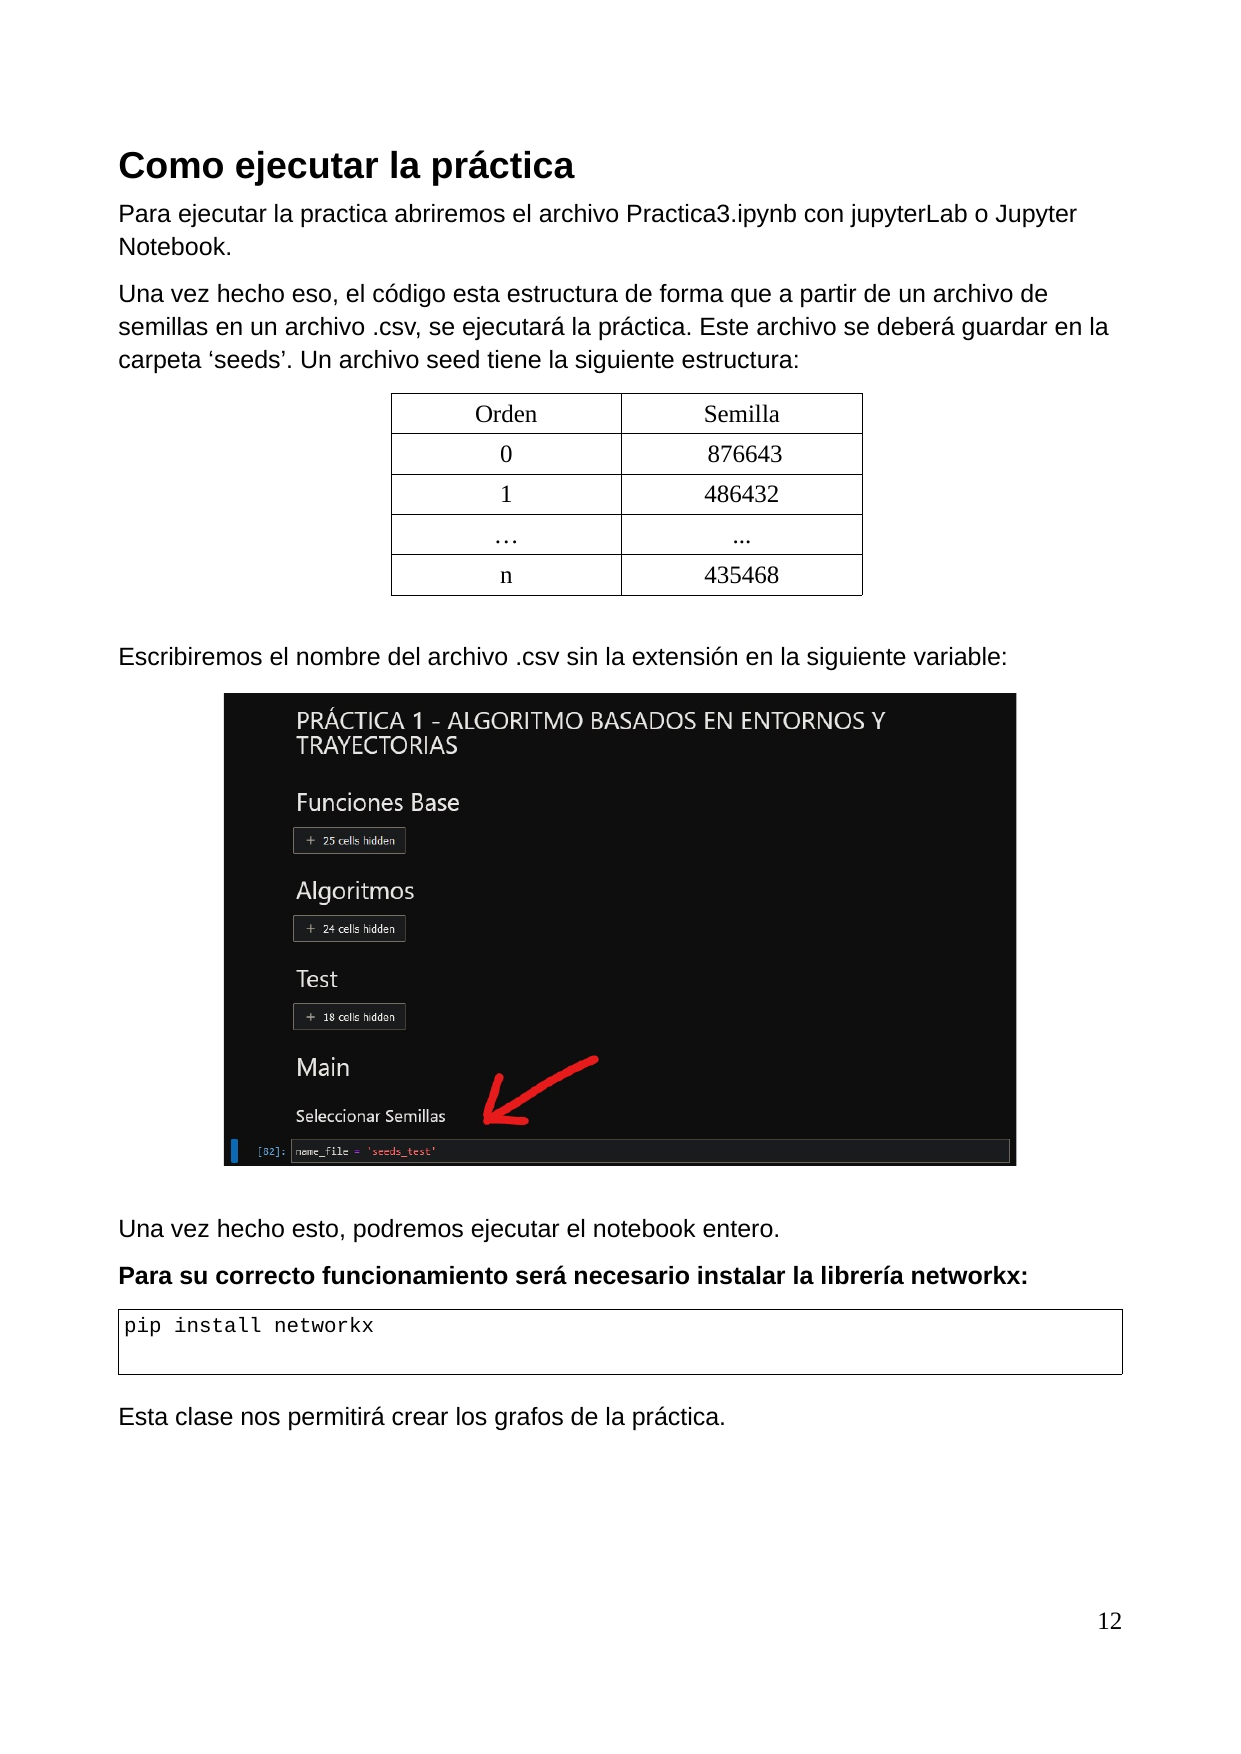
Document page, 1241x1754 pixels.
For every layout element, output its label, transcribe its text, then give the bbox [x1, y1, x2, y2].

table_cell n [392, 555, 621, 594]
text Una vez hecho esto, podremos ejecutar el notebook entero. [118, 1213, 1122, 1242]
text Escribiremos el nombre del archivo .csv sin la extensión en la siguiente variable: [118, 642, 1122, 671]
table_cell 486432 [622, 475, 862, 514]
table_cell 1 [392, 475, 621, 514]
table_cell ... [622, 515, 862, 554]
table_cell 0 [392, 434, 621, 474]
subtitle Como ejecutar la práctica [118, 143, 1122, 186]
table_header Orden [392, 394, 621, 433]
table_cell 435468 [622, 555, 862, 594]
table_cell 876643 [622, 434, 862, 474]
text Una vez hecho eso, el código esta estructura de forma que a partir de un archivo de semillas en un archivo .csv, se ejecutará la práctica. Este archivo se deberá guardar en la carpeta ‘seeds’. Un archivo seed tiene la siguiente estructura: [118, 279, 1122, 374]
table_cell … [392, 515, 621, 554]
text Para ejecutar la practica abriremos el archivo Practica3.ipynb con jupyterLab o Jupyter Notebook. [118, 199, 1122, 261]
picture [223, 693, 1017, 1166]
table_header pip install networkx [119, 1310, 1122, 1373]
text Esta clase nos permitirá crear los grafos de la práctica. [118, 1402, 1122, 1431]
table_header Semilla [622, 394, 862, 433]
text Para su correcto funcionamiento será necesario instalar la librería networkx: [118, 1261, 1122, 1290]
